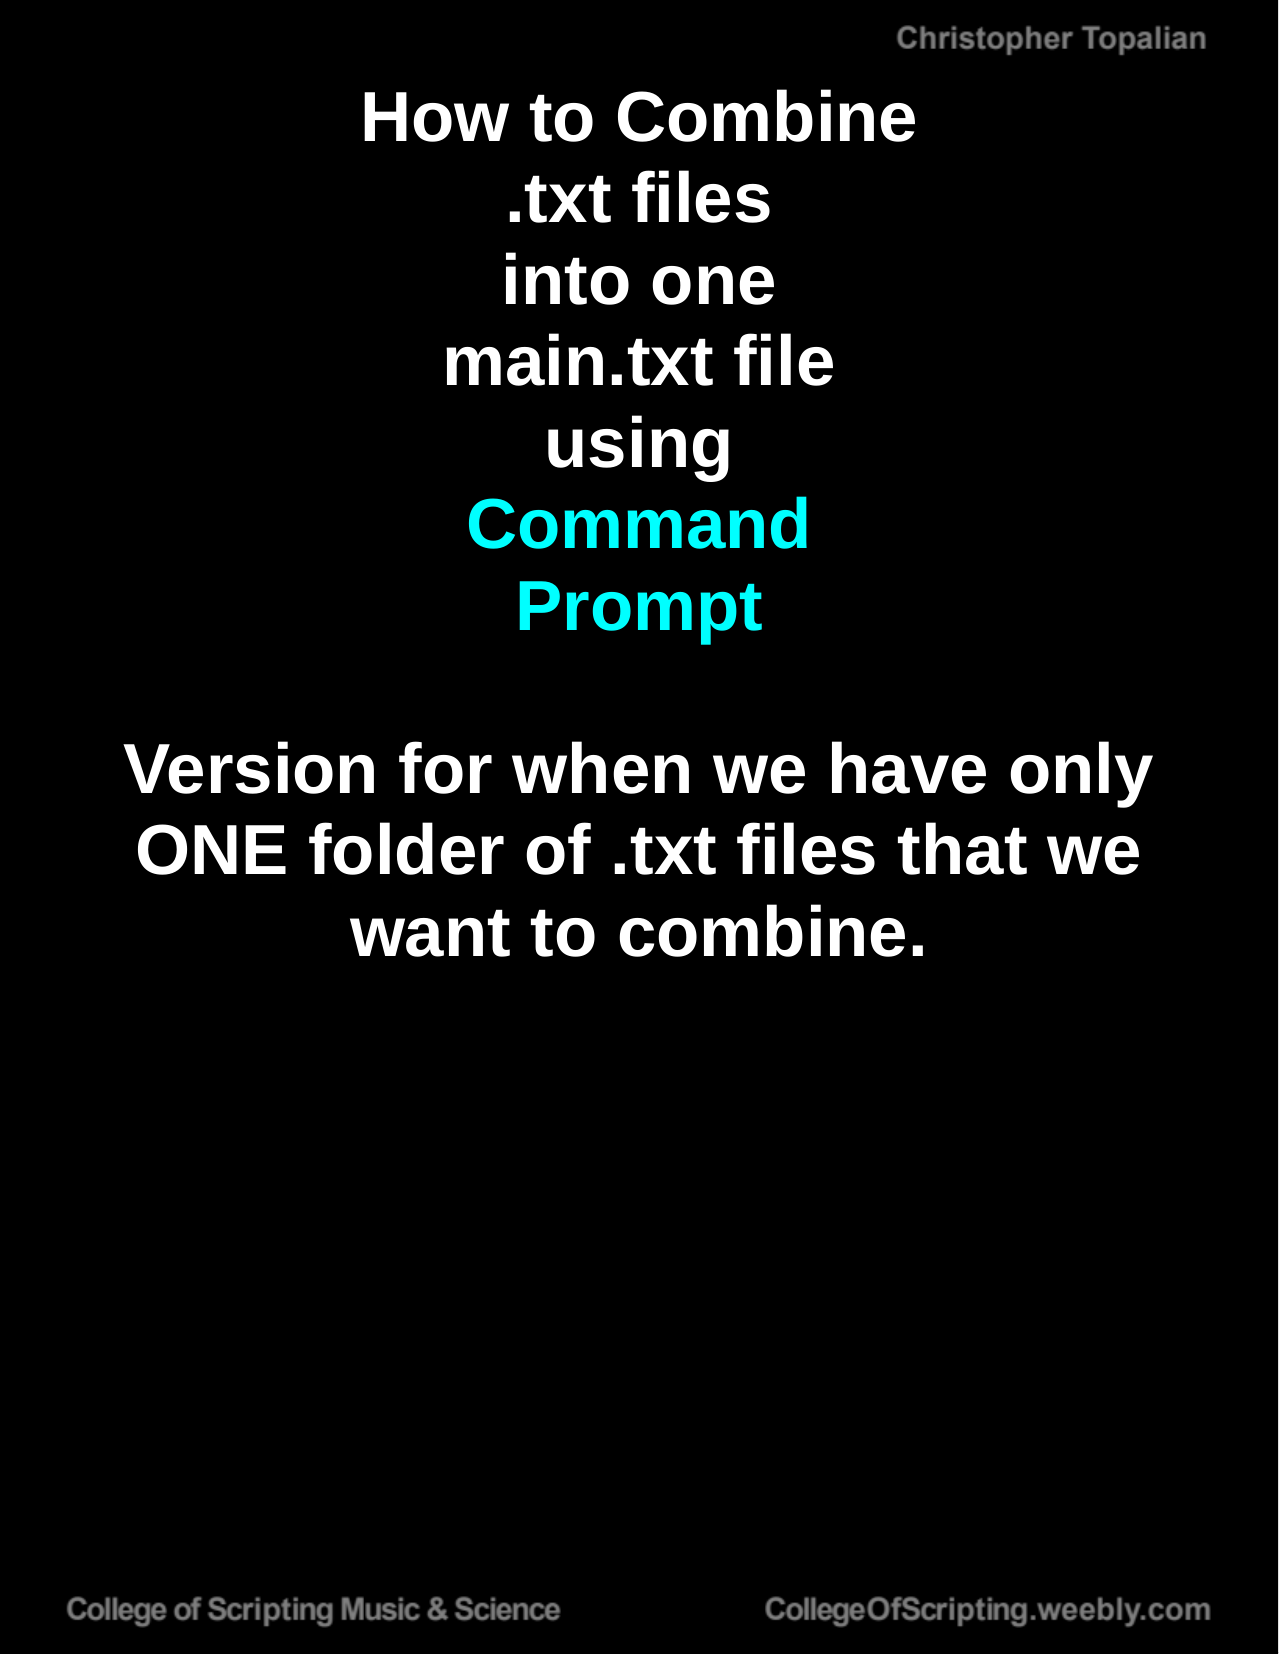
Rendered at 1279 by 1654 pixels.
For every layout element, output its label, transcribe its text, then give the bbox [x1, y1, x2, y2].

text Command [75, 482, 1203, 564]
text .txt files [75, 156, 1203, 238]
text into one [75, 238, 1203, 319]
text How to Combine [75, 75, 1203, 156]
text Version for when we have only ONE folder of .txt files that we want to combine. [75, 727, 1203, 971]
text using [75, 401, 1203, 482]
text main.txt file [75, 319, 1203, 401]
text Prompt [75, 564, 1203, 645]
